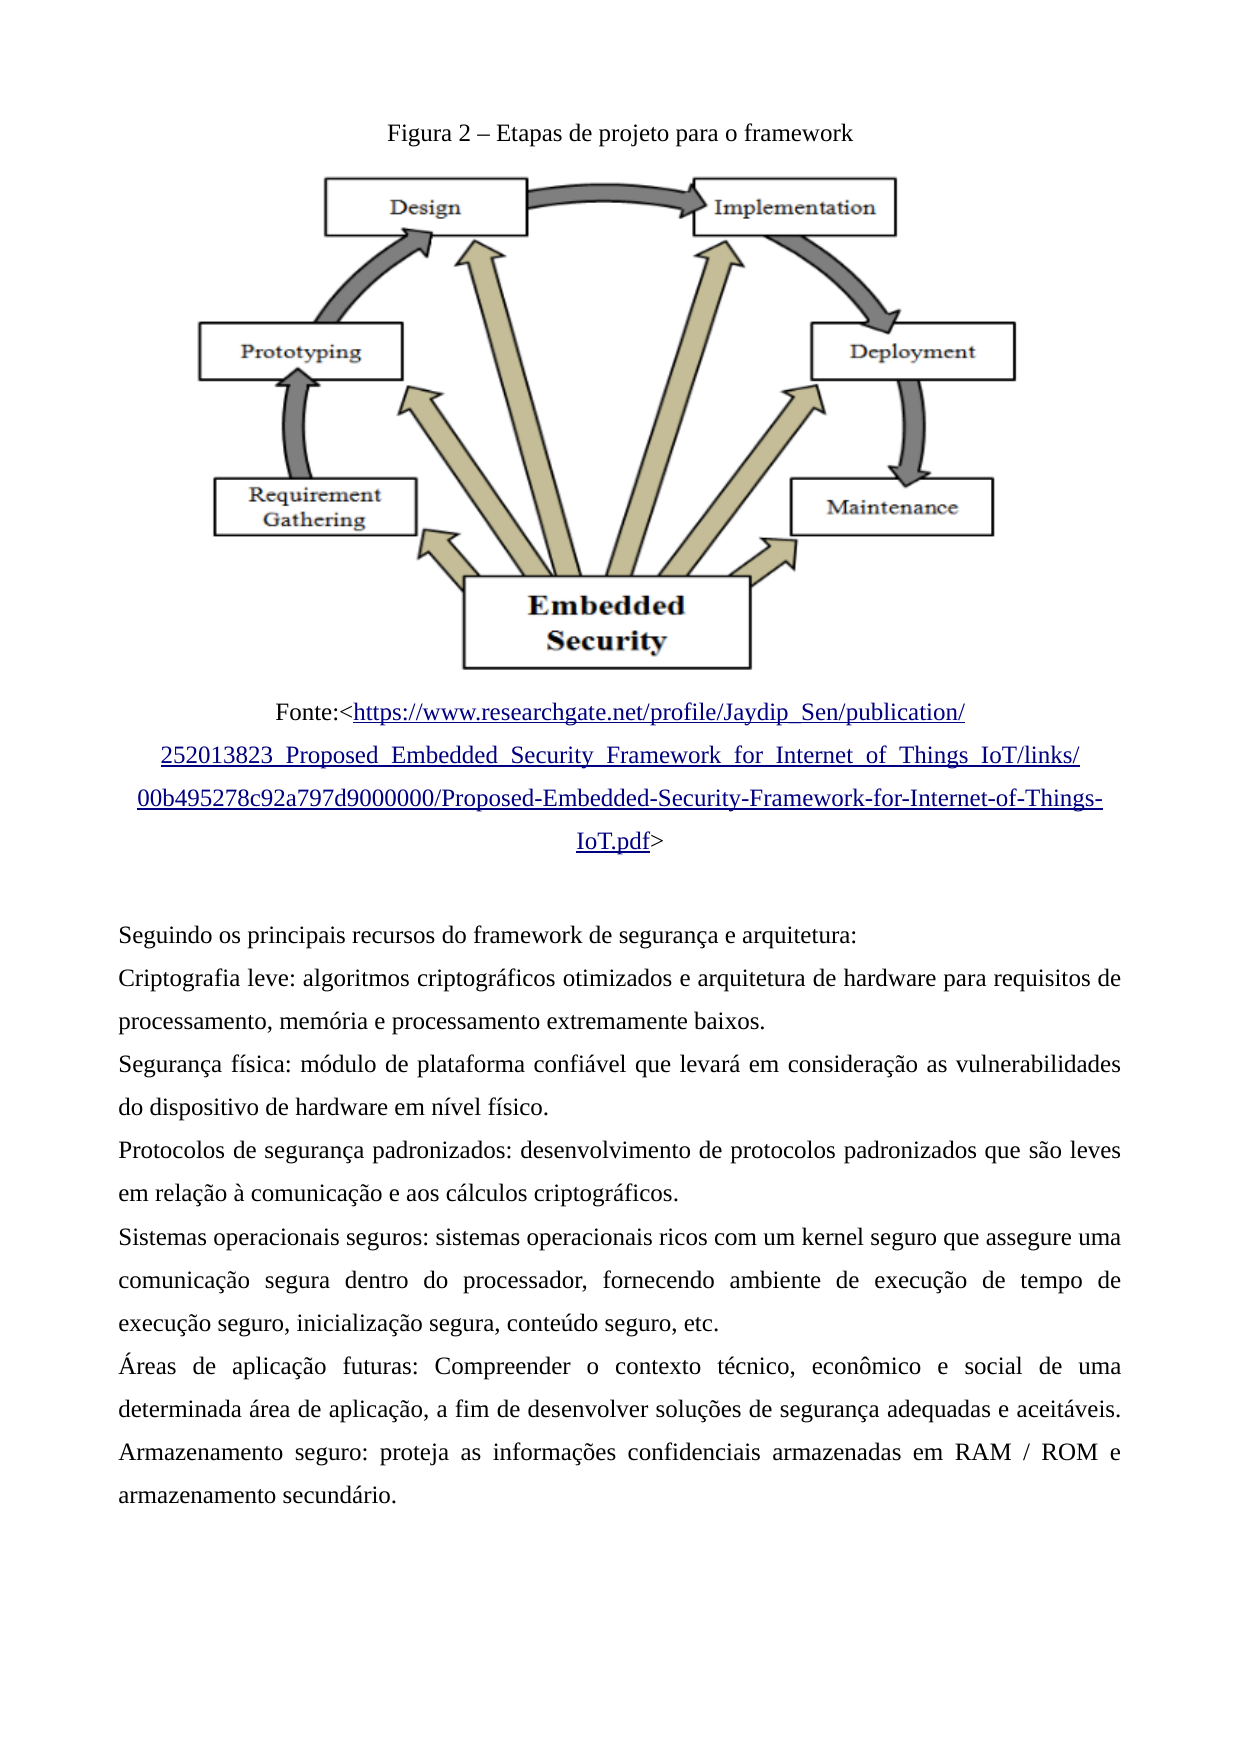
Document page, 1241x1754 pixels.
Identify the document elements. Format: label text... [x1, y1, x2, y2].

text Áreas de aplicação futuras: Compreender o contexto técnico, econômico e social de uma determinada área de aplicação, a fim de desenvolver soluções de segurança adequadas e aceitáveis. Armazenamento seguro: proteja as informações confidenciais armazenadas em RAM / ROM e armazenamento secundário. [118, 1351, 1122, 1509]
text Protocolos de segurança padronizados: desenvolvimento de protocolos padronizados que são leves em relação à comunicação e aos cálculos criptográficos. [118, 1135, 1122, 1207]
text Criptografia leve: algoritmos criptográficos otimizados e arquitetura de hardware para requisitos de processamento, memória e processamento extremamente baixos. [118, 963, 1122, 1035]
text Sistemas operacionais seguros: sistemas operacionais ricos com um kernel seguro que assegure uma comunicação segura dentro do processador, fornecendo ambiente de execução de tempo de execução seguro, inicialização segura, conteúdo seguro, etc. [118, 1222, 1122, 1337]
text Seguindo os principais recursos do framework de segurança e arquitetura: [118, 920, 1122, 948]
text Figura 2 – Etapas de projeto para o framework [118, 118, 1122, 147]
text Fonte:<https://www.researchgate.net/profile/Jaydip_Sen/publication/252013823_Proposed_Embedded_Security_Framework_for_Internet_of_Things_IoT/links/00b495278c92a797d9000000/Proposed-Embedded-Security-Framework-for-Internet-of-Things-IoT.pdf> [118, 161, 1122, 855]
picture [739, 161, 1038, 683]
text Segurança física: módulo de plataforma confiável que levará em consideração as vulnerabilidades do dispositivo de hardware em nível físico. [118, 1049, 1122, 1121]
